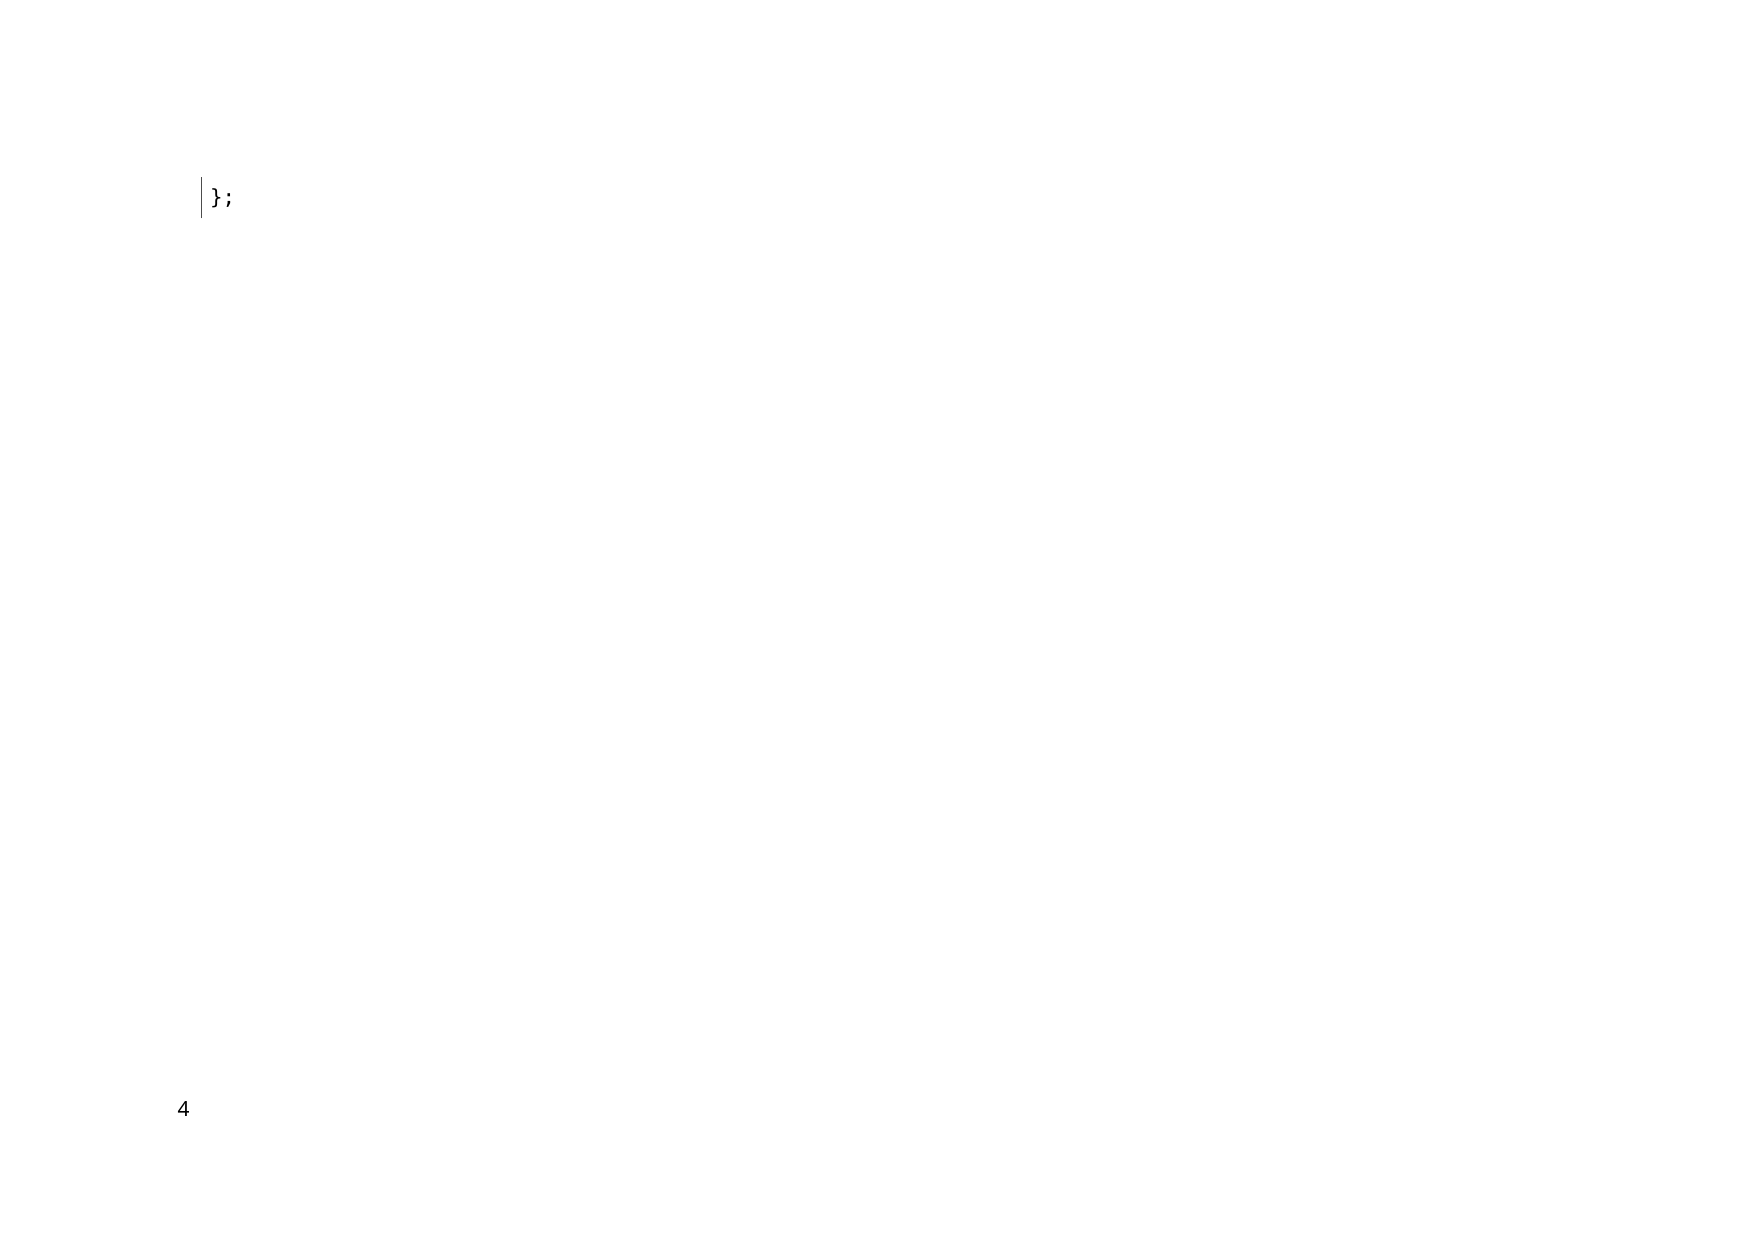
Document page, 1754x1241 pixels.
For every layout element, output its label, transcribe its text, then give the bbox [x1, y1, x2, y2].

text }; [202, 177, 1605, 218]
